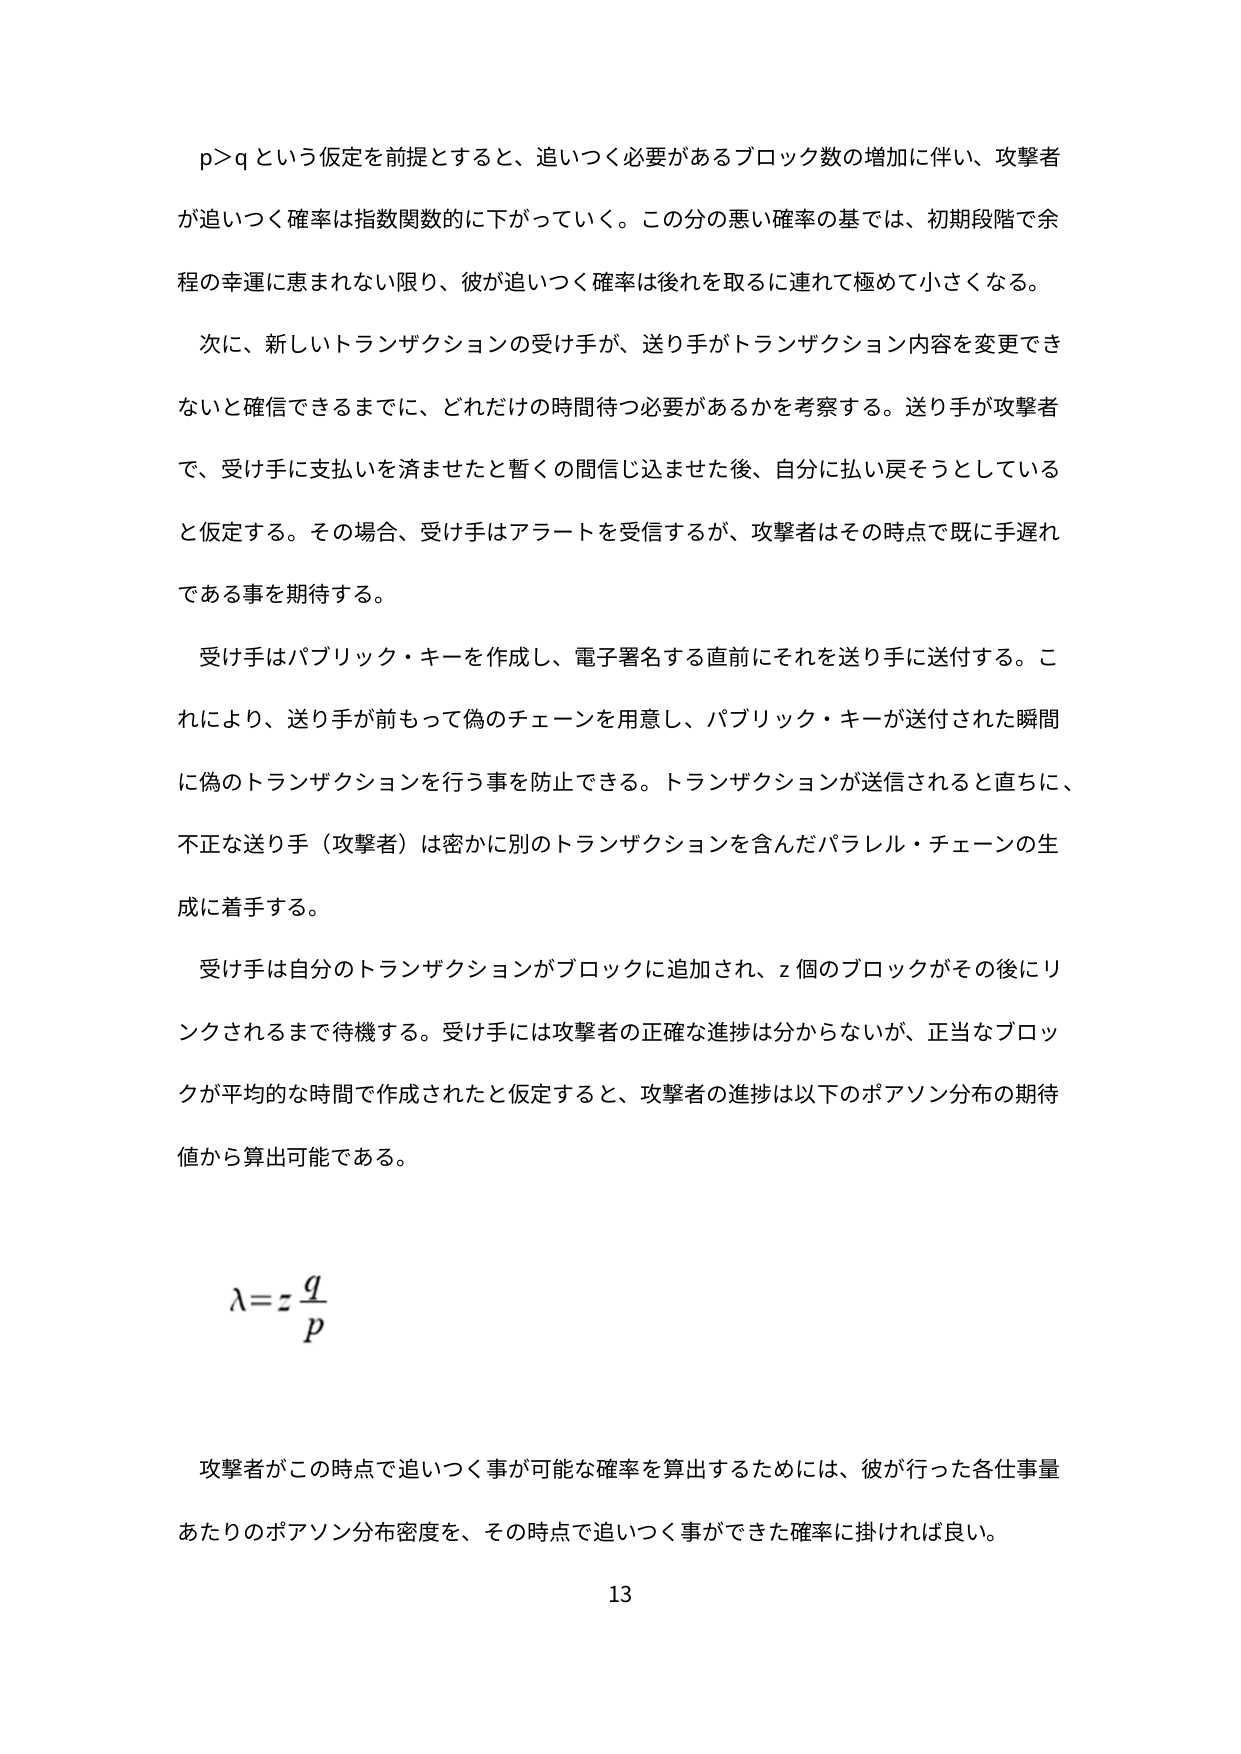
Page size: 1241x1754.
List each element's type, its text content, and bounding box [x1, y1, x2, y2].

text 攻撃者がこの時点で追いつく事が可能な確率を算出するためには、彼が行った各仕事量あたりのポアソン分布密度を、その時点で追いつく事ができた確率に掛ければ良い。 [177, 1426, 1063, 1551]
text 受け手は自分のトランザクションがブロックに追加され、z 個のブロックがその後にリンクされるまで待機する。受け手には攻撃者の正確な進捗は分からないが、正当なブロックが平均的な時間で作成されたと仮定すると、攻撃者の進捗は以下のポアソン分布の期待値から算出可能である。 [177, 926, 1063, 1176]
text 次に、新しいトランザクションの受け手が、送り手がトランザクション内容を変更できないと確信できるまでに、どれだけの時間待つ必要があるかを考察する。送り手が攻撃者で、受け手に支払いを済ませたと暫くの間信じ込ませた後、自分に払い戻そうとしていると仮定する。その場合、受け手はアラートを受信するが、攻撃者はその時点で既に手遅れである事を期待する。 [177, 301, 1063, 614]
text 受け手はパブリック・キーを作成し、電子署名する直前にそれを送り手に送付する。これにより、送り手が前もって偽のチェーンを用意し、パブリック・キーが送付された瞬間に偽のトランザクションを行う事を防止できる。トランザクションが送信されると直ちに、不正な送り手（攻撃者）は密かに別のトランザクションを含んだパラレル・チェーンの生成に着手する。 [177, 614, 1063, 926]
text p＞q という仮定を前提とすると、追いつく必要があるブロック数の増加に伴い、攻撃者が追いつく確率は指数関数的に下がっていく。この分の悪い確率の基では、初期段階で余程の幸運に恵まれない限り、彼が追いつく確率は後れを取るに連れて極めて小さくなる。 [177, 114, 1063, 301]
